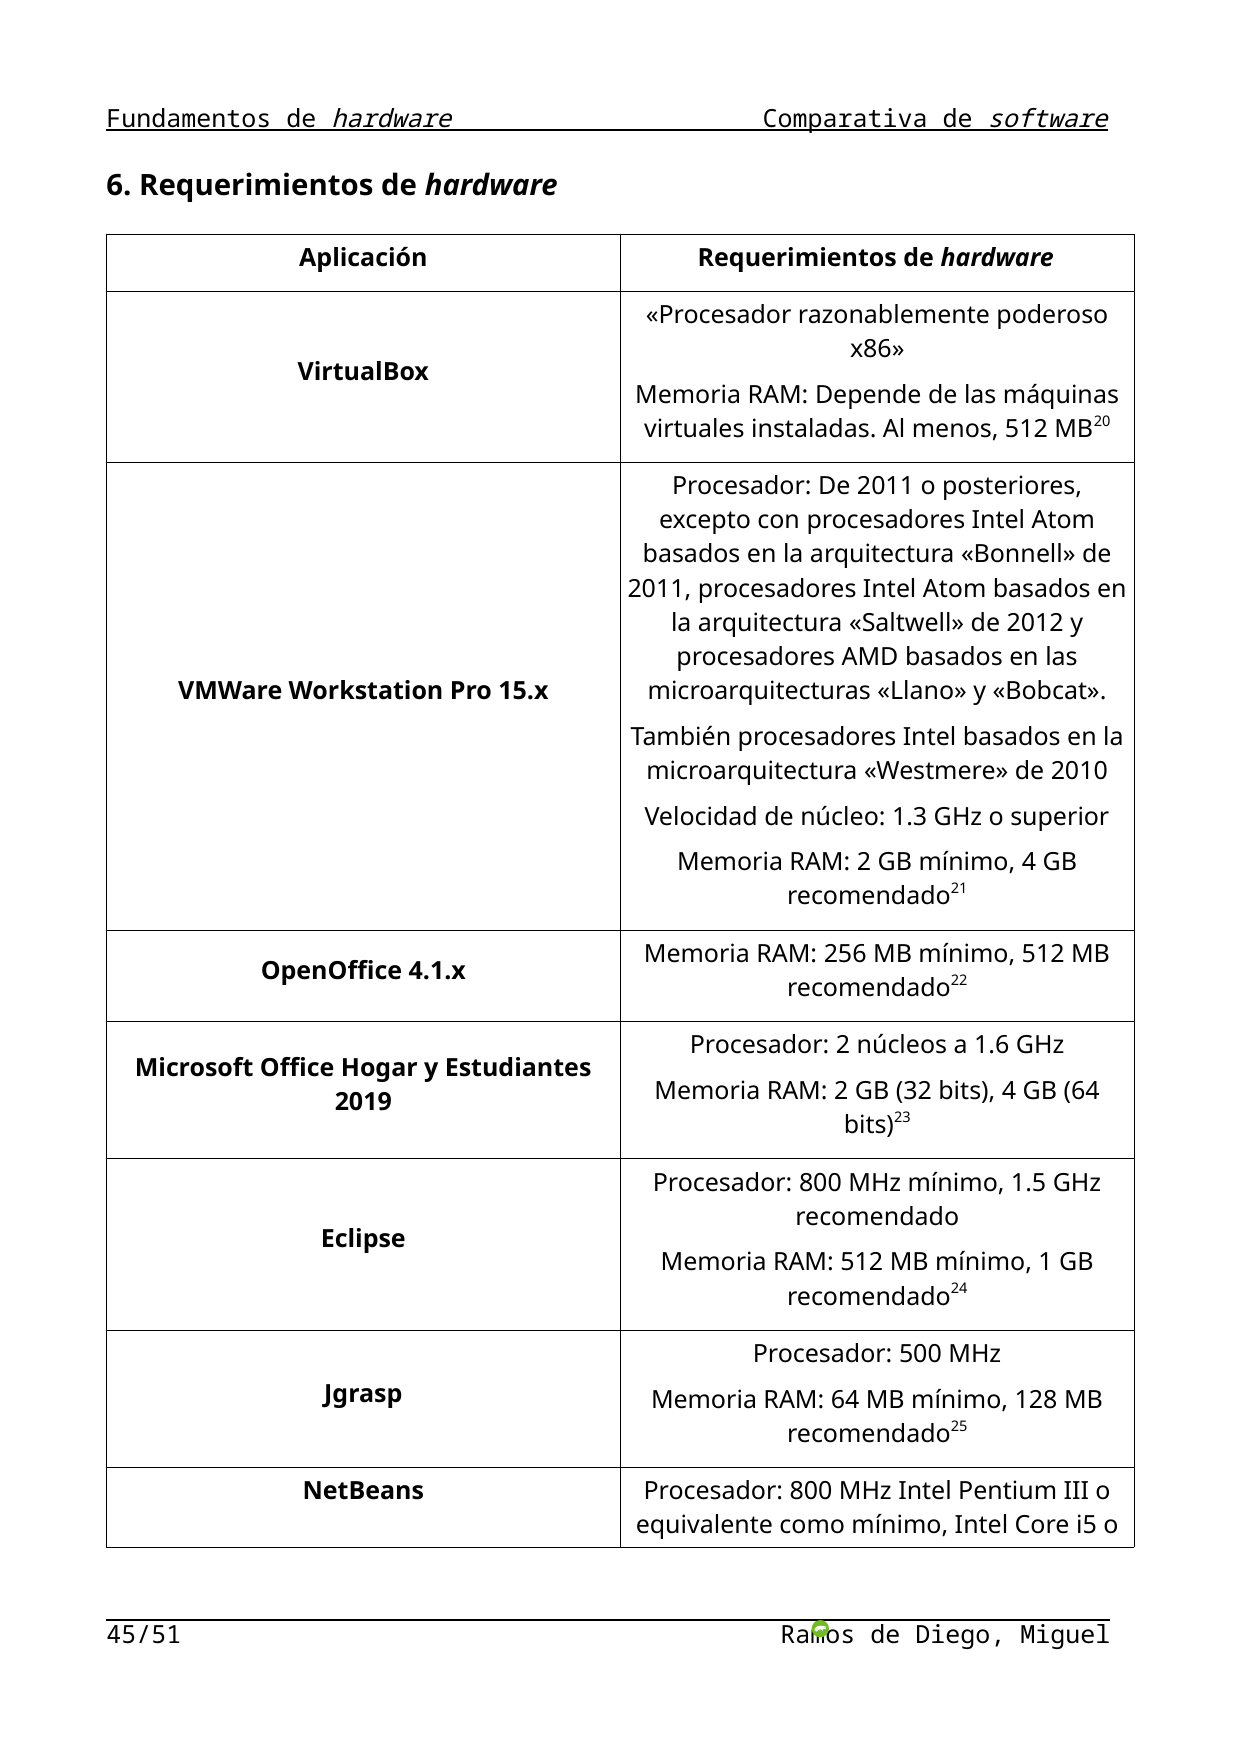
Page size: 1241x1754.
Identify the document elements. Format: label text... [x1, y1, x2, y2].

table_cell Memoria RAM: 256 MB mínimo, 512 MB recomendado22 [621, 931, 1134, 1021]
table_cell VMWare Workstation Pro 15.x [107, 463, 620, 929]
table_cell Eclipse [107, 1159, 620, 1330]
table_header Aplicación [107, 235, 620, 291]
table_cell Procesador: 2 núcleos a 1.6 GHz Memoria RAM: 2 GB (32 bits), 4 GB (64 bits)23 [621, 1022, 1134, 1158]
table_cell Procesador: 800 MHz Intel Pentium III o equivalente como mínimo, Intel Core i5 o [621, 1468, 1134, 1547]
table_cell Jgrasp [107, 1331, 620, 1467]
table_cell Procesador: 500 MHz Memoria RAM: 64 MB mínimo, 128 MB recomendado25 [621, 1331, 1134, 1467]
table_cell OpenOffice 4.1.x [107, 931, 620, 1021]
subtitle 6. Requerimientos de hardware [106, 164, 1134, 204]
table_cell Procesador: De 2011 o posteriores, excepto con procesadores Intel Atom basados en la arquitectura «Bonnell» de 2011, procesadores Intel Atom basados en la arquitectura «Saltwell» de 2012 y procesadores AMD basados en las microarquitecturas «Llano» y «Bobcat». También procesadores Intel basados en la microarquitectura «Westmere» de 2010 Velocidad de núcleo: 1.3 GHz o superior Memoria RAM: 2 GB mínimo, 4 GB recomendado21 [621, 463, 1134, 929]
table_cell NetBeans [107, 1468, 620, 1547]
table_cell «Procesador razonablemente poderoso x86» Memoria RAM: Depende de las máquinas virtuales instaladas. Al menos, 512 MB20 [621, 292, 1134, 462]
table_cell VirtualBox [107, 292, 620, 462]
table_cell Microsoft Office Hogar y Estudiantes 2019 [107, 1022, 620, 1158]
table_header Requerimientos de hardware [621, 235, 1134, 291]
table_cell Procesador: 800 MHz mínimo, 1.5 GHz recomendado Memoria RAM: 512 MB mínimo, 1 GB recomendado24 [621, 1159, 1134, 1330]
